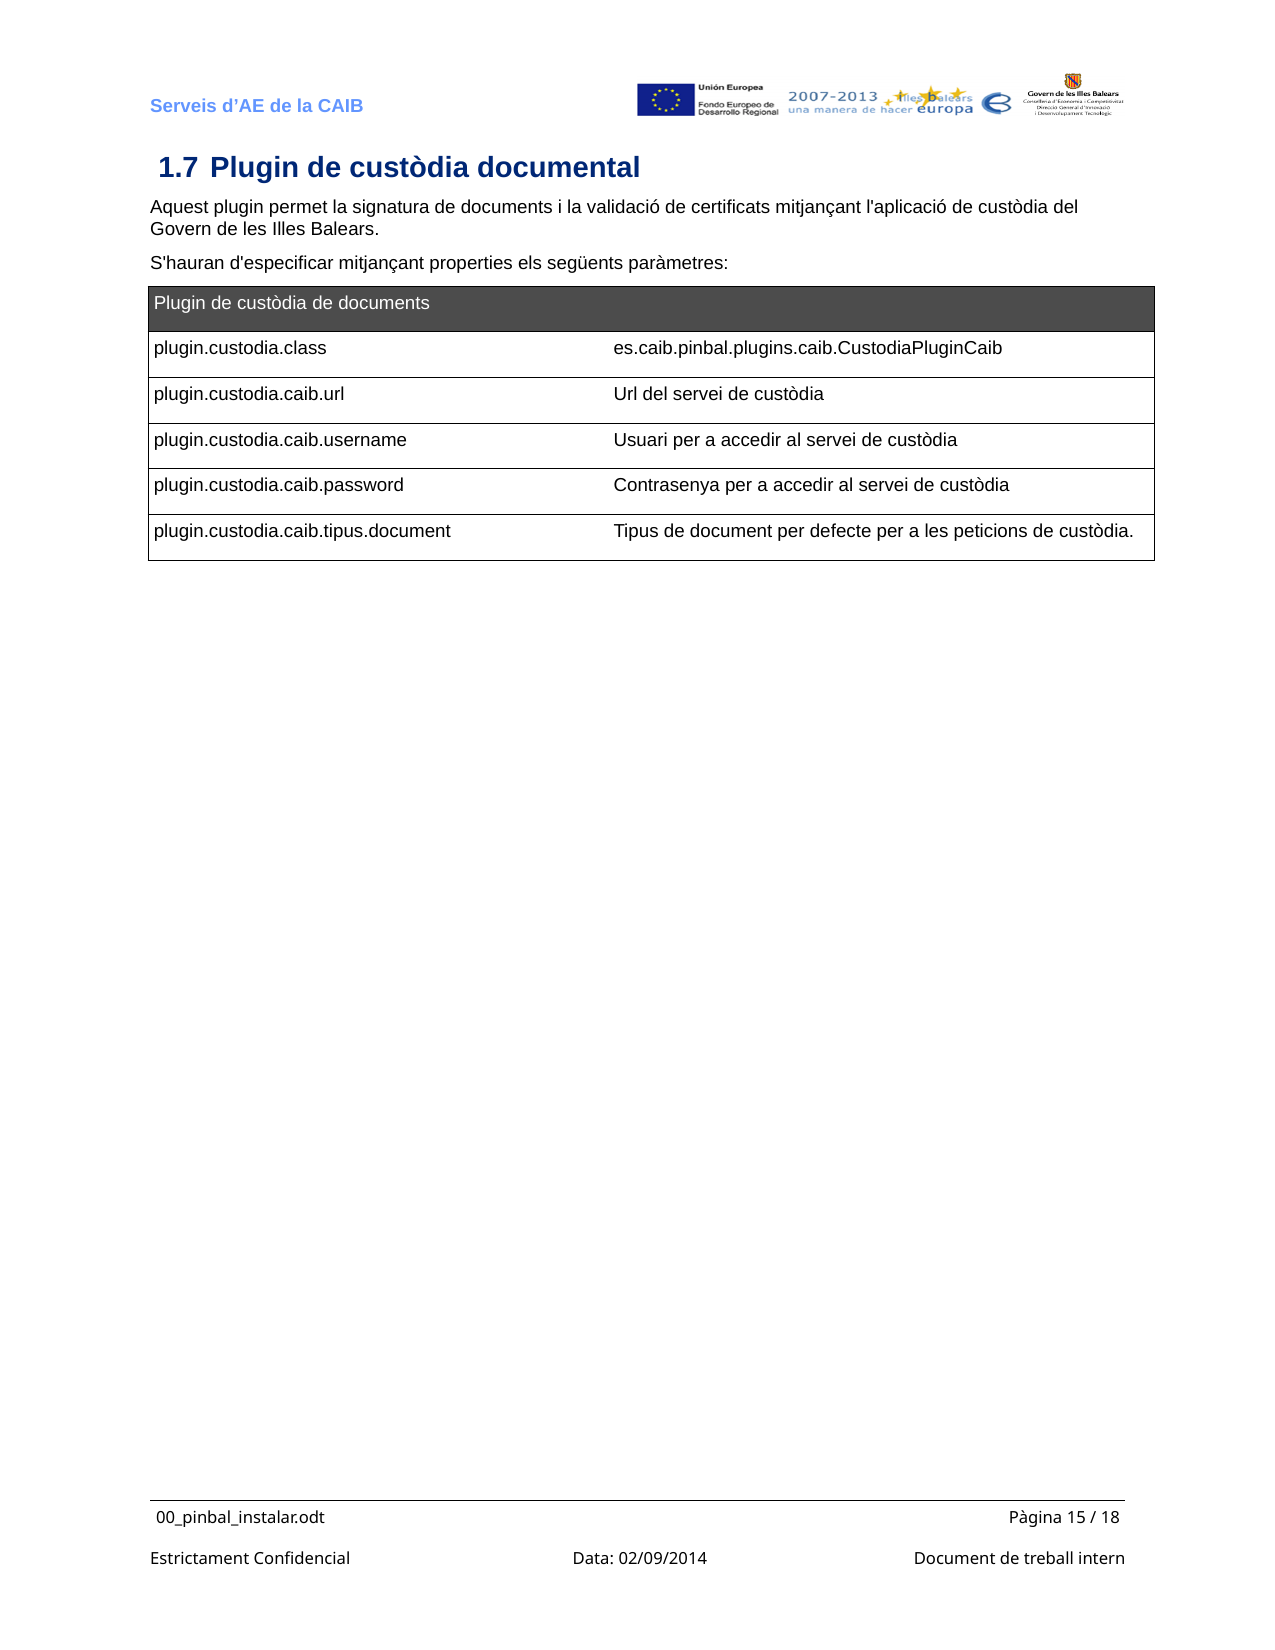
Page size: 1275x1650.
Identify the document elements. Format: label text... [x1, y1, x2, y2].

table_cell plugin.custodia.caib.tipus.document [149, 515, 607, 559]
text S'hauran d'especificar mitjançant properties els següents paràmetres: [150, 252, 1125, 273]
table_cell Contrasenya per a accedir al servei de custòdia [608, 469, 1154, 514]
table_cell Url del servei de custòdia [608, 378, 1154, 423]
table_cell Tipus de document per defecte per a les peticions de custòdia. [608, 515, 1154, 559]
subtitle Plugin de custòdia documental [150, 150, 1125, 183]
text Aquest plugin permet la signatura de documents i la validació de certificats mitjançant l'aplicació de custòdia del Govern de les Illes Balears. [150, 196, 1125, 239]
table_header Plugin de custòdia de documents [149, 287, 1154, 331]
picture [636, 73, 1125, 116]
table_cell plugin.custodia.caib.url [149, 378, 607, 423]
table_cell es.caib.pinbal.plugins.caib.CustodiaPluginCaib [608, 332, 1154, 377]
table_cell Usuari per a accedir al servei de custòdia [608, 424, 1154, 468]
table_cell plugin.custodia.caib.username [149, 424, 607, 468]
table_cell plugin.custodia.class [149, 332, 607, 377]
table_cell plugin.custodia.caib.password [149, 469, 607, 514]
